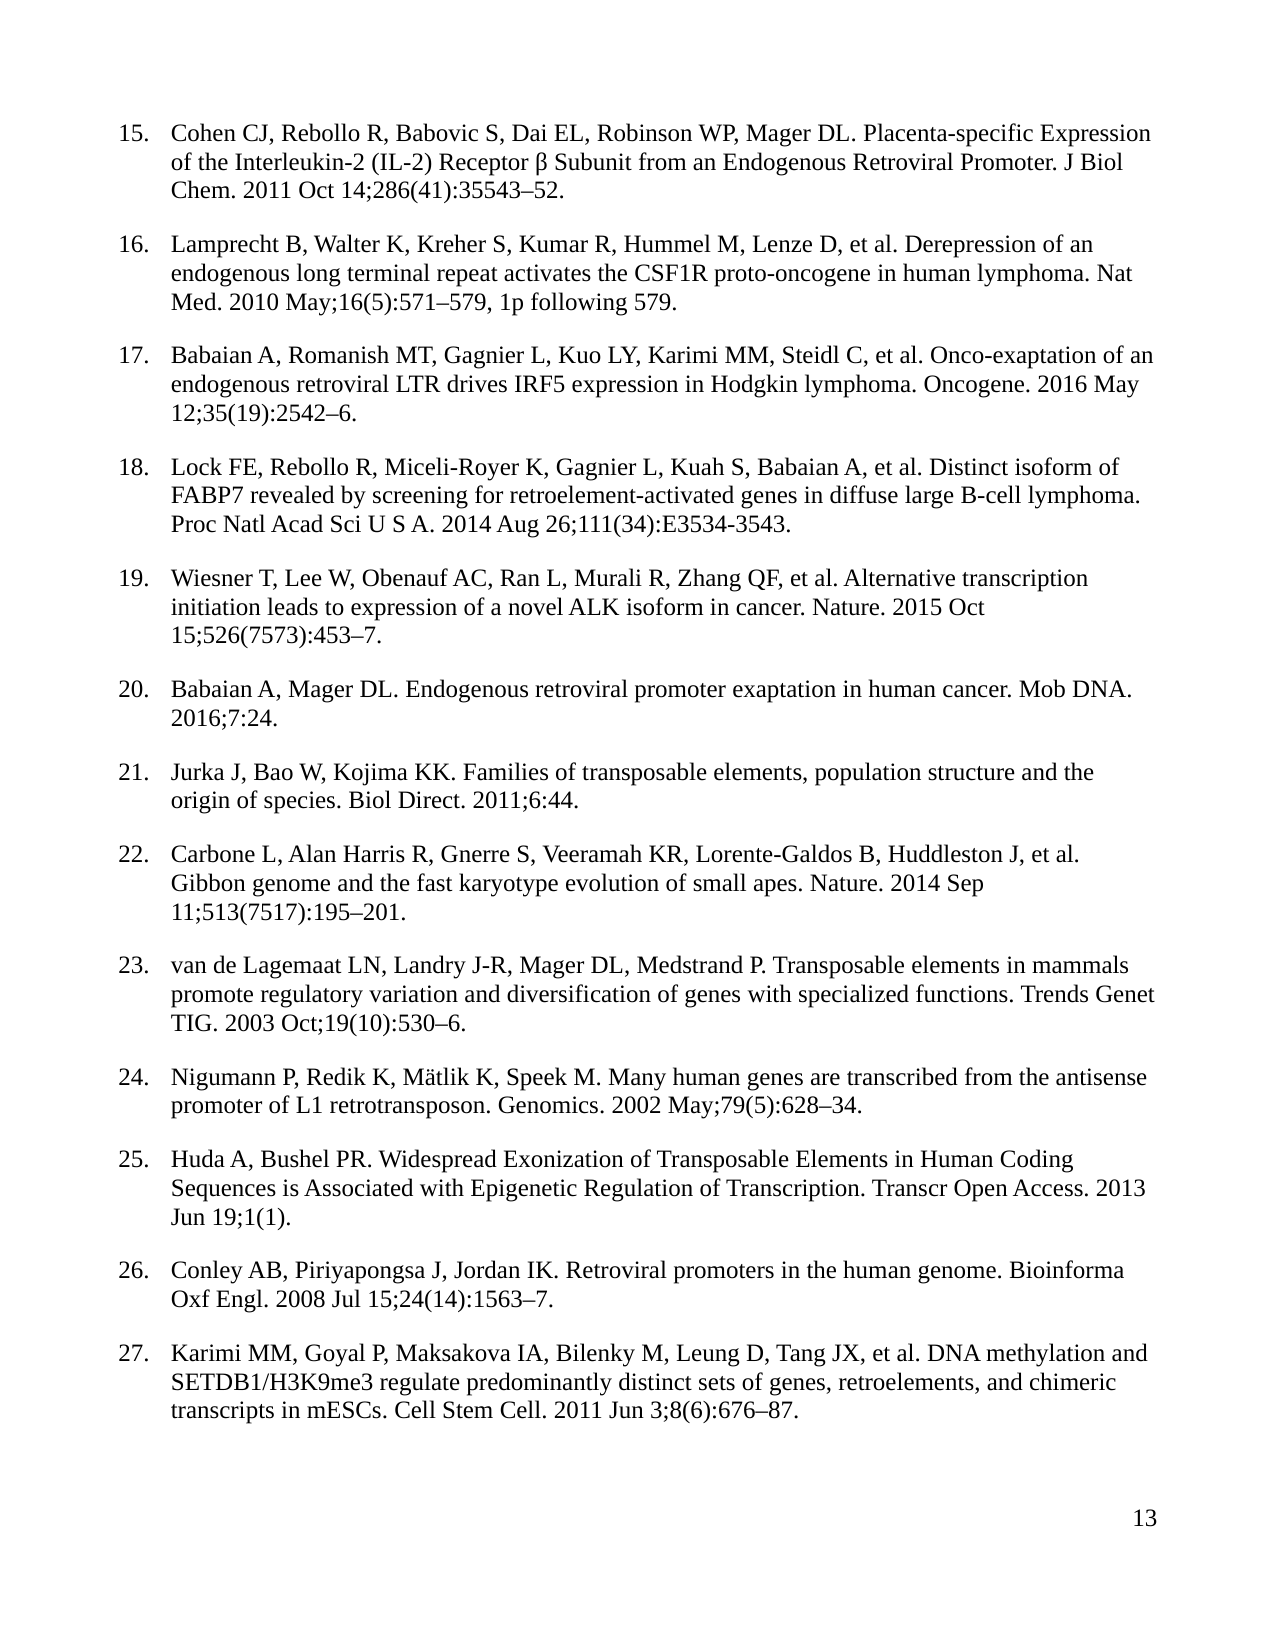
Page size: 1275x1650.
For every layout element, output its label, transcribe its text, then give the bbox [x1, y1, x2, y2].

text 19. Wiesner T, Lee W, Obenauf AC, Ran L, Murali R, Zhang QF, et al. Alternative transcription initiation leads to expression of a novel ALK isoform in cancer. Nature. 2015 Oct 15;526(7573):453–7. [118, 563, 1157, 649]
text 18. Lock FE, Rebollo R, Miceli-Royer K, Gagnier L, Kuah S, Babaian A, et al. Distinct isoform of FABP7 revealed by screening for retroelement-activated genes in diffuse large B-cell lymphoma. Proc Natl Acad Sci U S A. 2014 Aug 26;111(34):E3534-3543. [118, 452, 1157, 538]
text 27. Karimi MM, Goyal P, Maksakova IA, Bilenky M, Leung D, Tang JX, et al. DNA methylation and SETDB1/H3K9me3 regulate predominantly distinct sets of genes, retroelements, and chimeric transcripts in mESCs. Cell Stem Cell. 2011 Jun 3;8(6):676–87. [118, 1338, 1157, 1424]
text 26. Conley AB, Piriyapongsa J, Jordan IK. Retroviral promoters in the human genome. Bioinforma Oxf Engl. 2008 Jul 15;24(14):1563–7. [118, 1256, 1157, 1313]
text 21. Jurka J, Bao W, Kojima KK. Families of transposable elements, population structure and the origin of species. Biol Direct. 2011;6:44. [118, 757, 1157, 814]
text 17. Babaian A, Romanish MT, Gagnier L, Kuo LY, Karimi MM, Steidl C, et al. Onco-exaptation of an endogenous retroviral LTR drives IRF5 expression in Hodgkin lymphoma. Oncogene. 2016 May 12;35(19):2542–6. [118, 341, 1157, 427]
text 23. van de Lagemaat LN, Landry J-R, Mager DL, Medstrand P. Transposable elements in mammals promote regulatory variation and diversification of genes with specialized functions. Trends Genet TIG. 2003 Oct;19(10):530–6. [118, 951, 1157, 1037]
text 20. Babaian A, Mager DL. Endogenous retroviral promoter exaptation in human cancer. Mob DNA. 2016;7:24. [118, 674, 1157, 732]
text 22. Carbone L, Alan Harris R, Gnerre S, Veeramah KR, Lorente-Galdos B, Huddleston J, et al. Gibbon genome and the fast karyotype evolution of small apes. Nature. 2014 Sep 11;513(7517):195–201. [118, 839, 1157, 926]
text 16. Lamprecht B, Walter K, Kreher S, Kumar R, Hummel M, Lenze D, et al. Derepression of an endogenous long terminal repeat activates the CSF1R proto-oncogene in human lymphoma. Nat Med. 2010 May;16(5):571–579, 1p following 579. [118, 229, 1157, 316]
text 24. Nigumann P, Redik K, Mätlik K, Speek M. Many human genes are transcribed from the antisense promoter of L1 retrotransposon. Genomics. 2002 May;79(5):628–34. [118, 1062, 1157, 1119]
text 25. Huda A, Bushel PR. Widespread Exonization of Transposable Elements in Human Coding Sequences is Associated with Epigenetic Regulation of Transcription. Transcr Open Access. 2013 Jun 19;1(1). [118, 1144, 1157, 1231]
text 15. Cohen CJ, Rebollo R, Babovic S, Dai EL, Robinson WP, Mager DL. Placenta-specific Expression of the Interleukin-2 (IL-2) Receptor β Subunit from an Endogenous Retroviral Promoter. J Biol Chem. 2011 Oct 14;286(41):35543–52. [118, 118, 1157, 204]
